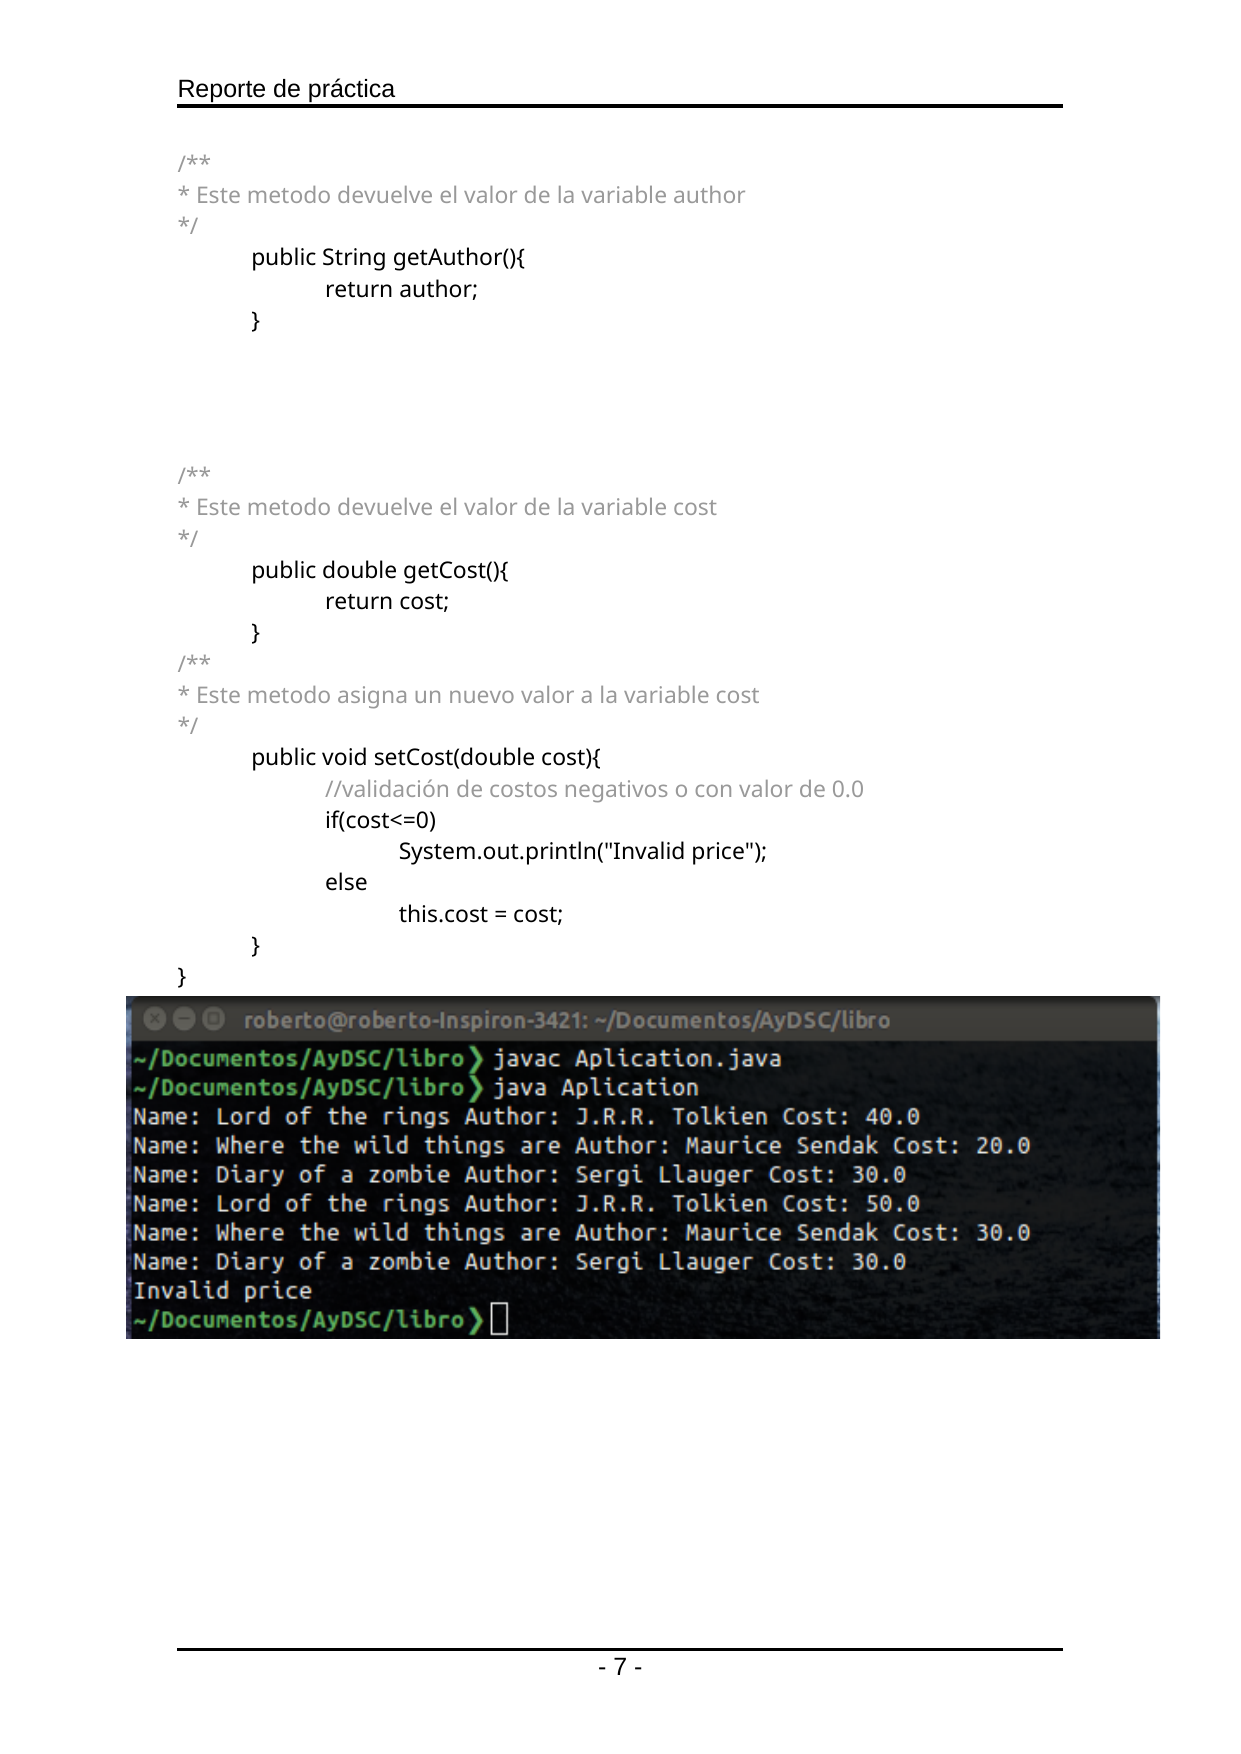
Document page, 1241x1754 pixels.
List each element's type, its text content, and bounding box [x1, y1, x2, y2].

text } [177, 304, 1063, 335]
text System.out.println("Invalid price"); [177, 835, 1063, 866]
text //validación de costos negativos o con valor de 0.0 [177, 773, 1063, 804]
text /** [177, 648, 1063, 679]
text */ [177, 710, 1063, 741]
text this.cost = cost; [177, 898, 1063, 929]
text */ [177, 523, 1063, 554]
text } [177, 929, 1063, 960]
text */ [177, 210, 1063, 241]
text public String getAuthor(){ [177, 241, 1063, 273]
text } [177, 960, 1063, 991]
text * Este metodo devuelve el valor de la variable cost [177, 491, 1063, 523]
text * Este metodo devuelve el valor de la variable author [177, 179, 1063, 210]
text public double getCost(){ [177, 554, 1063, 585]
text /** [177, 460, 1063, 491]
text return cost; [177, 585, 1063, 616]
text else [177, 866, 1063, 898]
text if(cost<=0) [177, 804, 1063, 835]
text } [177, 616, 1063, 648]
picture [126, 996, 1160, 1339]
text return author; [177, 273, 1063, 304]
text /** [177, 148, 1063, 179]
text public void setCost(double cost){ [177, 741, 1063, 773]
text * Este metodo asigna un nuevo valor a la variable cost [177, 679, 1063, 710]
